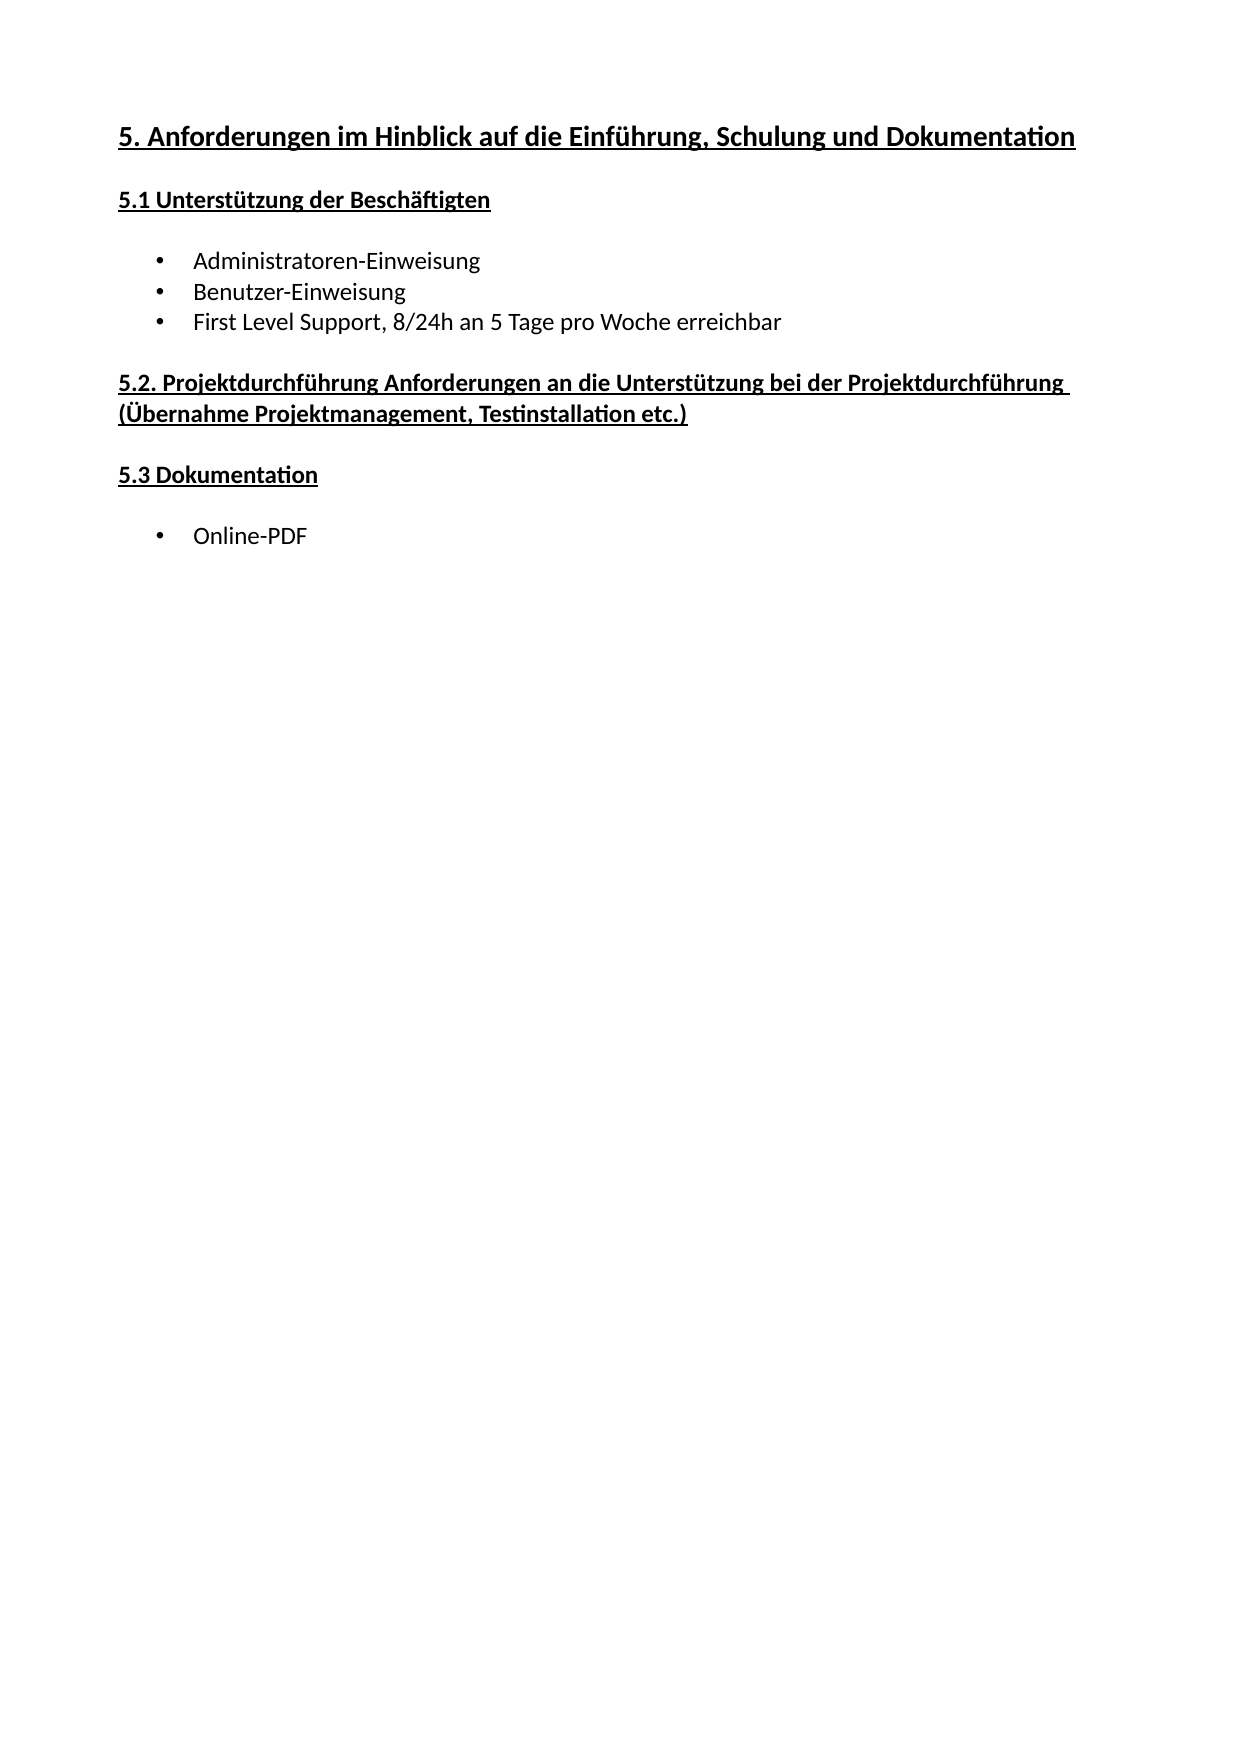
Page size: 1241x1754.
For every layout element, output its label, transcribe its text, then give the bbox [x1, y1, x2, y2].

list Administratoren-Einweisung [156, 245, 1122, 276]
list First Level Support, 8/24h an 5 Tage pro Woche erreichbar [156, 306, 1122, 337]
list Online-PDF [156, 520, 1122, 551]
text 5.3 Dokumentation [118, 459, 1122, 489]
list Benutzer-Einweisung [156, 276, 1122, 306]
text 5. Anforderungen im Hinblick auf die Einführung, Schulung und Dokumentation [118, 118, 1122, 154]
text 5.2. Projektdurchführung Anforderungen an die Unterstützung bei der Projektdurchführung (Übernahme Projektmanagement, Testinstallation etc.) [118, 367, 1122, 428]
text 5.1 Unterstützung der Beschäftigten [118, 184, 1122, 215]
